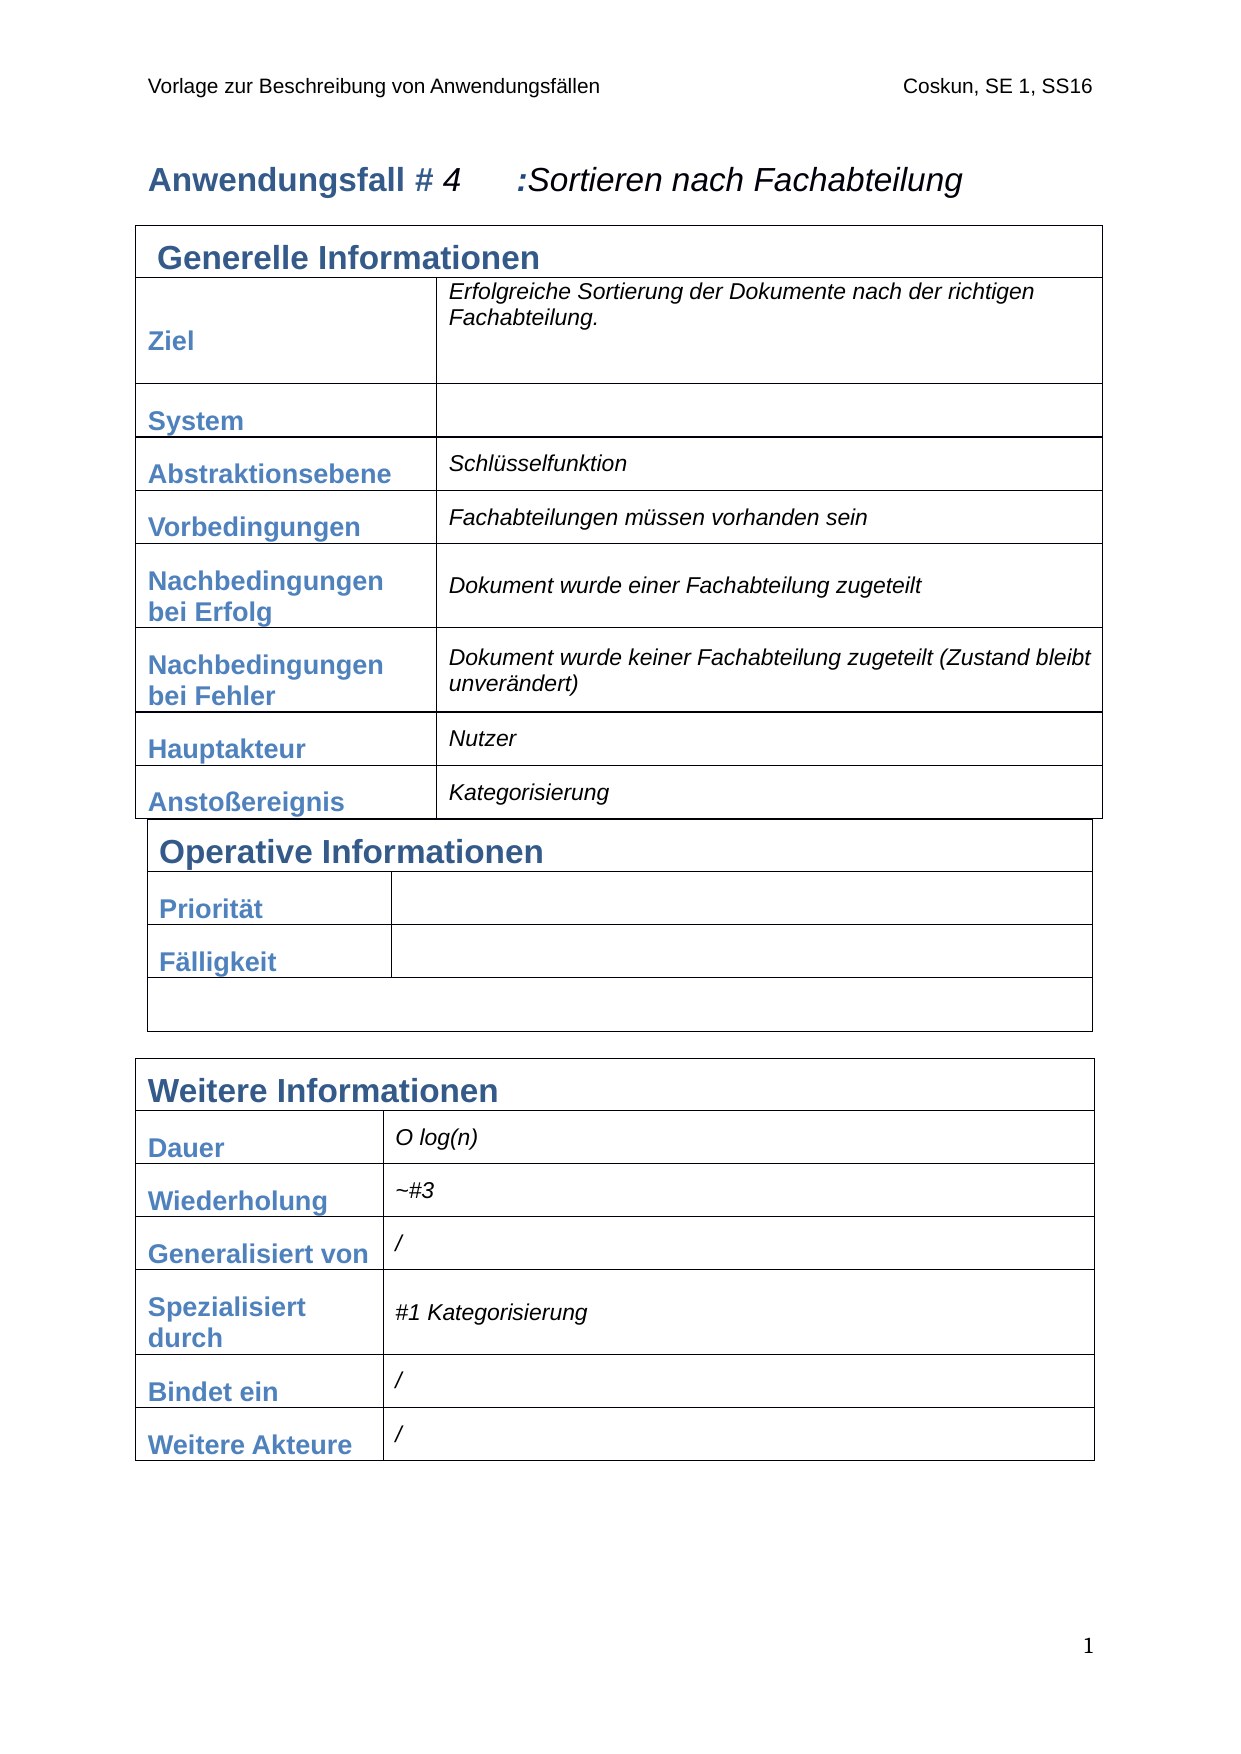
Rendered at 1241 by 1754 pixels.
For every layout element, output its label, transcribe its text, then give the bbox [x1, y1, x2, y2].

table_cell System [136, 384, 436, 436]
table_cell ~#3 [384, 1164, 1094, 1216]
table_cell Nutzer [437, 713, 1102, 764]
table_cell [392, 925, 1092, 977]
table_cell Dauer [136, 1111, 383, 1163]
table_cell Weitere Akteure [136, 1408, 383, 1460]
table_header Operative Informationen [148, 820, 1092, 871]
table_cell Spezialisiert durch [136, 1270, 383, 1354]
table_cell Abstraktionsebene [136, 438, 436, 489]
table_cell Dokument wurde einer Fachabteilung zugeteilt [437, 544, 1102, 627]
table_cell Nachbedingungen bei Fehler [136, 628, 436, 711]
table_cell Generalisiert von [136, 1217, 383, 1269]
table_cell Wiederholung [136, 1164, 383, 1216]
table_cell Nachbedingungen bei Erfolg [136, 544, 436, 627]
table_cell Bindet ein [136, 1355, 383, 1407]
table_cell / [384, 1408, 1094, 1460]
table_cell Fälligkeit [148, 925, 391, 977]
table_cell Erfolgreiche Sortierung der Dokumente nach der richtigen Fachabteilung. [437, 278, 1102, 383]
table_cell Schlüsselfunktion [437, 438, 1102, 489]
table_cell Fachabteilungen müssen vorhanden sein [437, 491, 1102, 543]
table_cell Anstoßereignis [136, 766, 436, 818]
table_cell Priorität [148, 872, 391, 924]
table_cell #1 Kategorisierung [384, 1270, 1094, 1354]
table_header Weitere Informationen [136, 1059, 1094, 1110]
table_cell Kategorisierung [437, 766, 1102, 818]
table_cell Hauptakteur [136, 713, 436, 764]
table_cell [392, 872, 1092, 924]
table_cell / [384, 1217, 1094, 1269]
subtitle Anwendungsfall # 4 :Sortieren nach Fachabteilung [148, 160, 1093, 198]
table_cell [148, 978, 1092, 1031]
table_cell Ziel [136, 278, 436, 383]
table_cell Vorbedingungen [136, 491, 436, 543]
table_cell O log(n) [384, 1111, 1094, 1163]
table_cell / [384, 1355, 1094, 1407]
table_header Generelle Informationen [136, 226, 1102, 277]
table_cell [437, 384, 1102, 436]
table_cell Dokument wurde keiner Fachabteilung zugeteilt (Zustand bleibt unverändert) [437, 628, 1102, 711]
